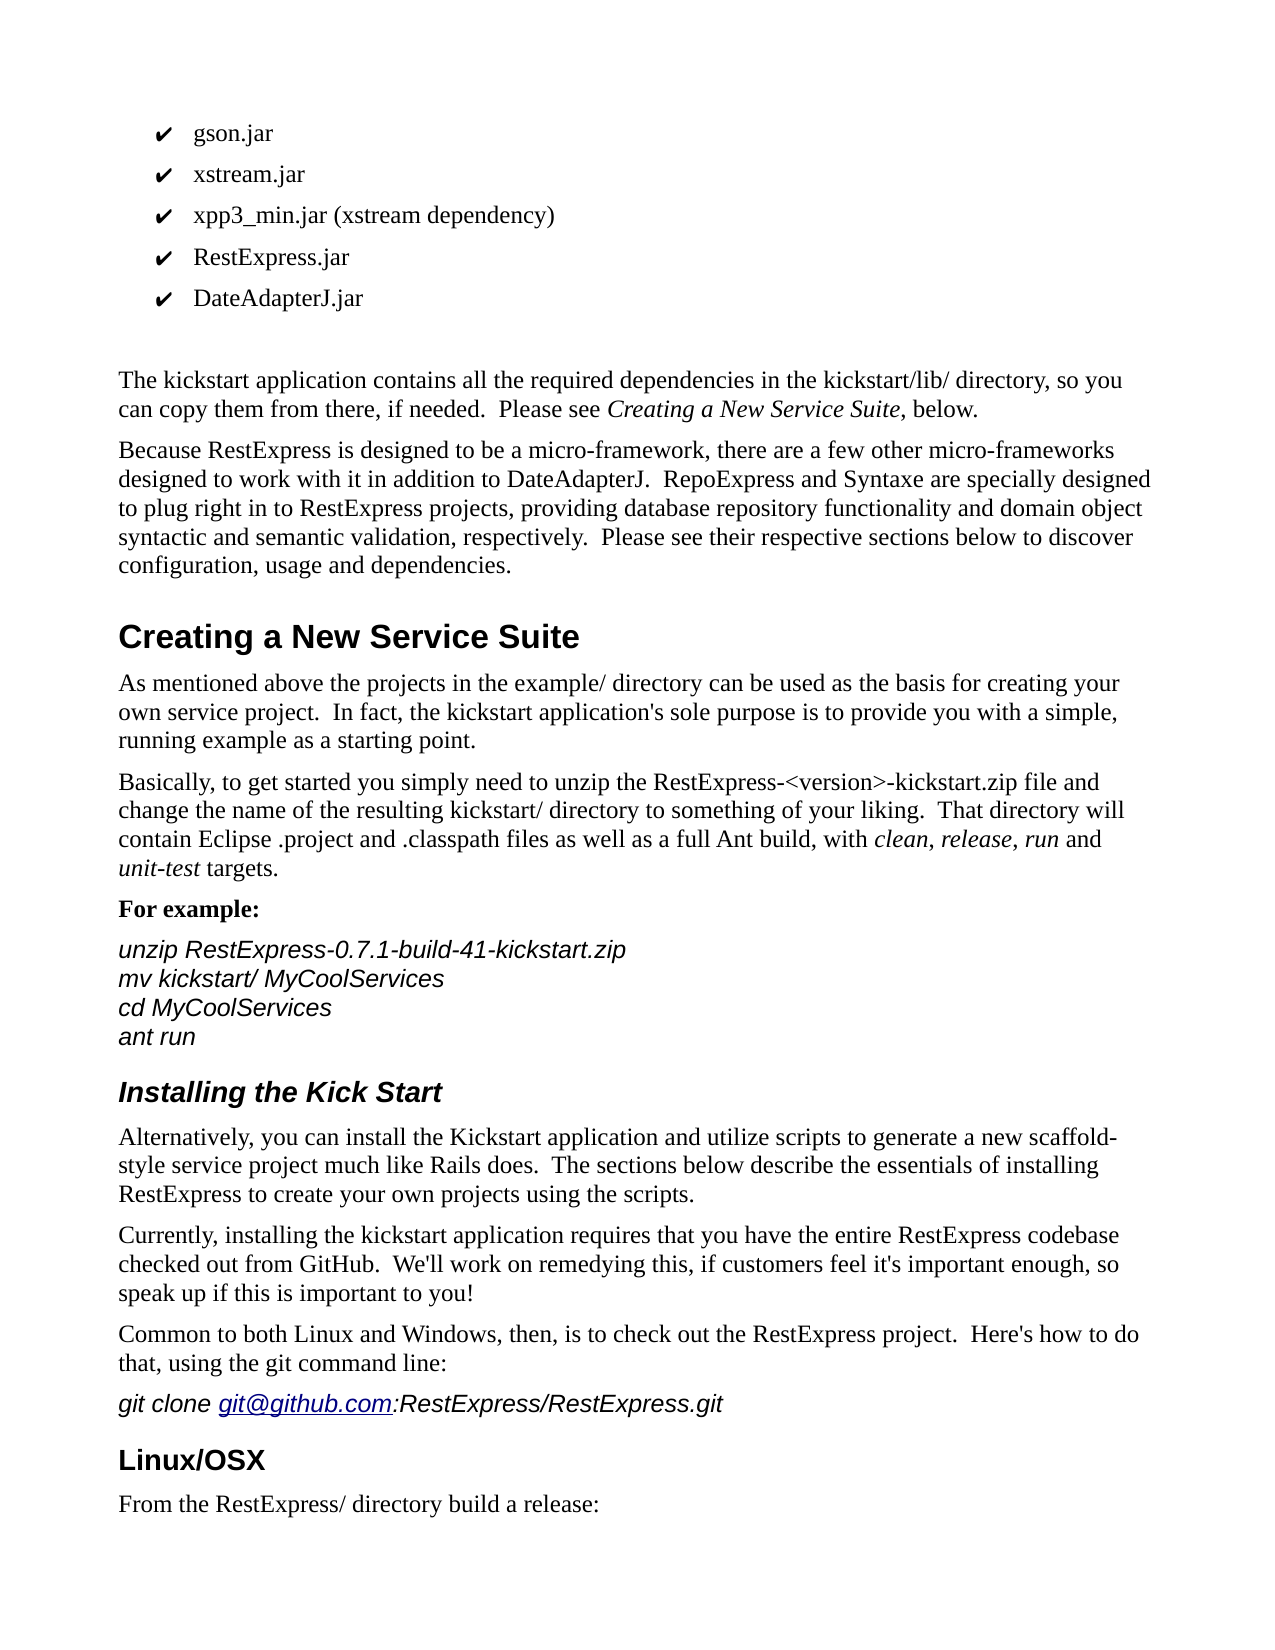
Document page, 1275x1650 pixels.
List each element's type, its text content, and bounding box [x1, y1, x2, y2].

text Because RestExpress is designed to be a micro-framework, there are a few other micro-frameworks designed to work with it in addition to DateAdapterJ. RepoExpress and Syntaxe are specially designed to plug right in to RestExpress projects, providing database repository functionality and domain object syntactic and semantic validation, respectively. Please see their respective sections below to discover configuration, usage and dependencies. [118, 436, 1157, 579]
text cd MyCoolServices [118, 993, 1157, 1022]
text From the RestExpress/ directory build a release: [118, 1489, 1157, 1518]
list gson.jar [156, 118, 1157, 147]
subtitle Installing the Kick Start [118, 1076, 1157, 1109]
text Common to both Linux and Windows, then, is to check out the RestExpress project. Here's how to do that, using the git command line: [118, 1319, 1157, 1377]
text As mentioned above the projects in the example/ directory can be used as the basis for creating your own service project. In fact, the kickstart application's sole purpose is to provide you with a simple, running example as a starting point. [118, 668, 1157, 754]
text git clone git@github.com:RestExpress/RestExpress.git [118, 1389, 1157, 1418]
text ant run [118, 1022, 1157, 1051]
list xpp3_min.jar (xstream dependency) [156, 201, 1157, 229]
subtitle Linux/OSX [118, 1443, 1157, 1476]
text Basically, to get started you simply need to unzip the RestExpress-<version>-kickstart.zip file and change the name of the resulting kickstart/ directory to something of your liking. That directory will contain Eclipse .project and .classpath files as well as a full Ant build, with clean, release, run and unit-test targets. [118, 767, 1157, 882]
text Alternatively, you can install the Kickstart application and utilize scripts to generate a new scaffold-style service project much like Rails does. The sections below describe the essentials of installing RestExpress to create your own projects using the scripts. [118, 1122, 1157, 1208]
text mv kickstart/ MyCoolServices [118, 964, 1157, 993]
list DateAdapterJ.jar [156, 283, 1157, 312]
text The kickstart application contains all the required dependencies in the kickstart/lib/ directory, so you can copy them from there, if needed. Please see Creating a New Service Suite, below. [118, 366, 1157, 423]
list RestExpress.jar [156, 242, 1157, 271]
text unzip RestExpress-0.7.1-build-41-kickstart.zip [118, 936, 1157, 964]
text For example: [118, 894, 1157, 923]
text Currently, installing the kickstart application requires that you have the entire RestExpress codebase checked out from GitHub. We'll work on remedying this, if customers feel it's important enough, so speak up if this is important to you! [118, 1220, 1157, 1307]
list xstream.jar [156, 159, 1157, 188]
subtitle Creating a New Service Suite [118, 617, 1157, 656]
